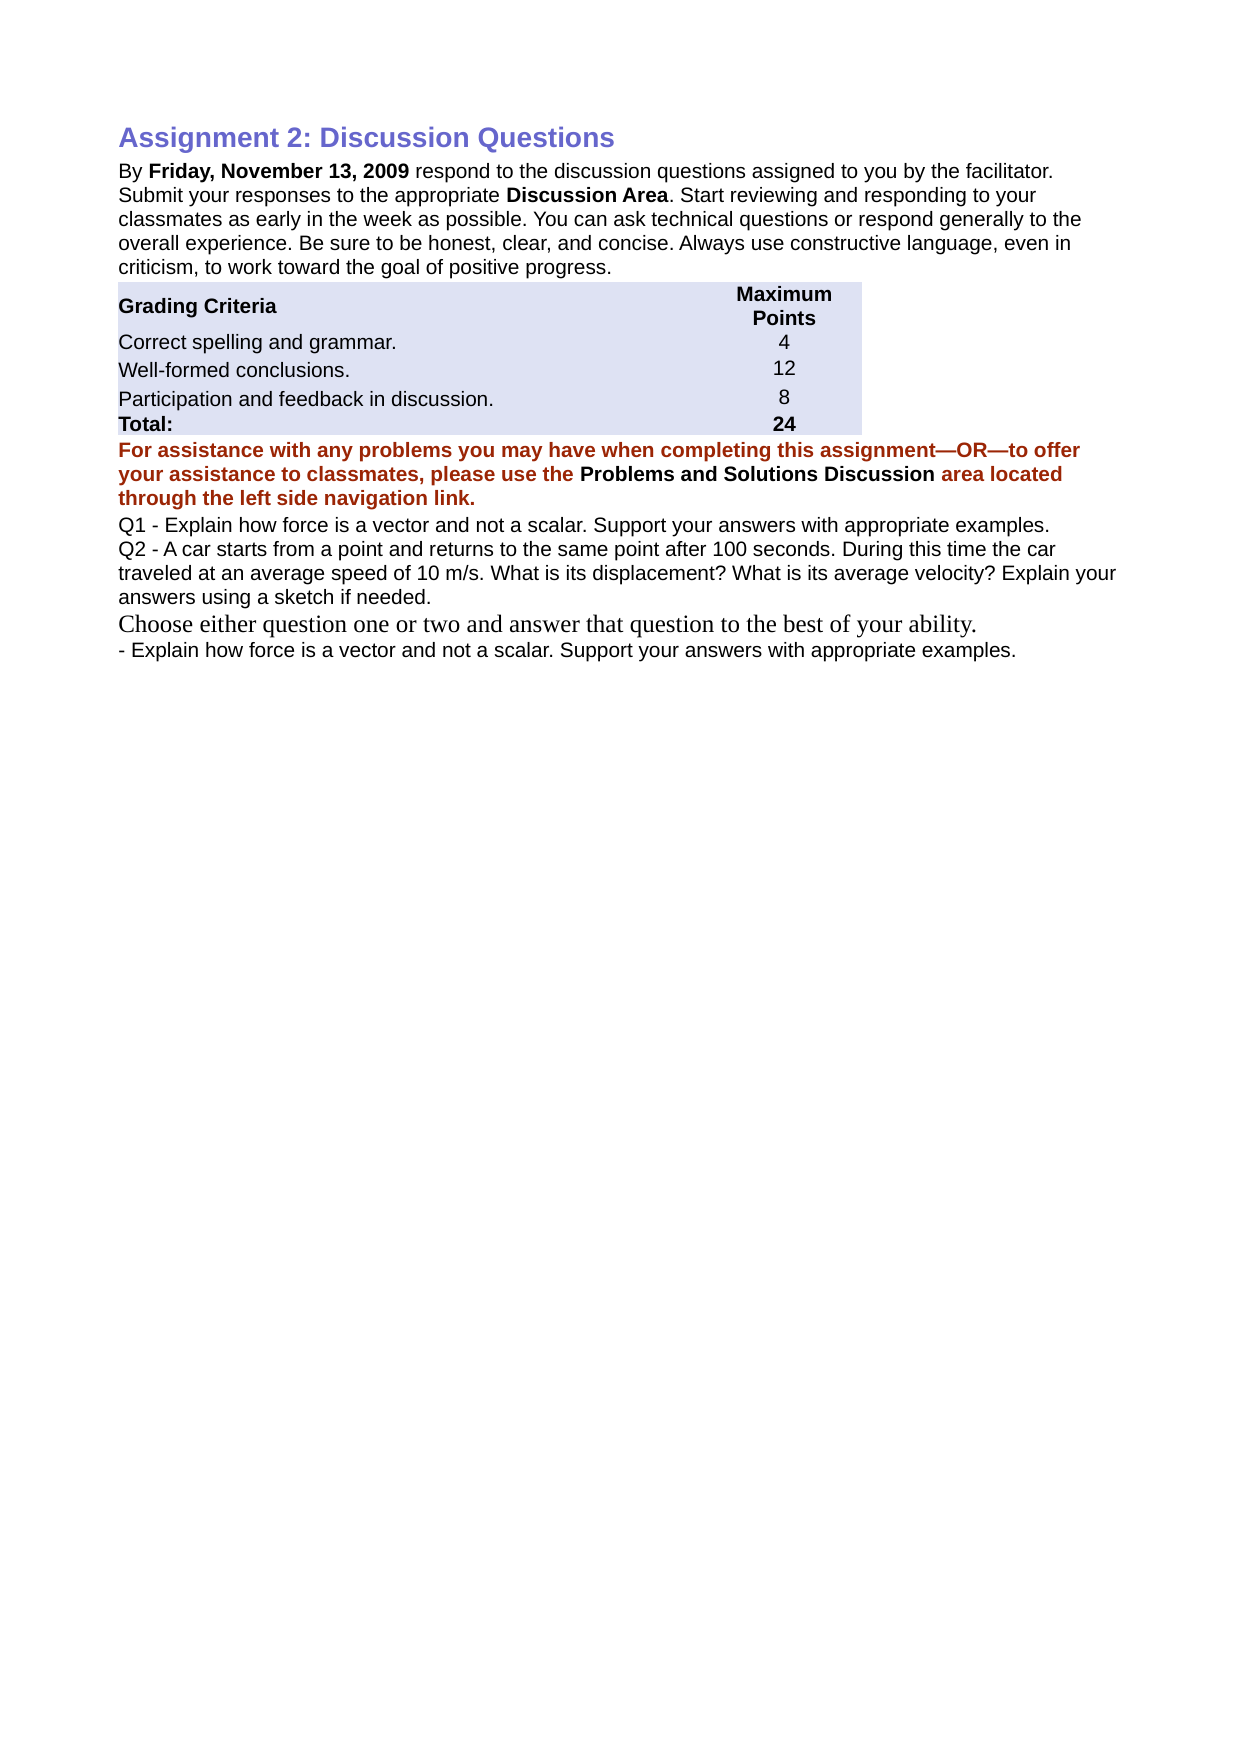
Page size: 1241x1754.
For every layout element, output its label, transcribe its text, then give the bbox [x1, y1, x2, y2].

table_cell 12 [706, 354, 862, 383]
table_cell Participation and feedback in discussion. [118, 383, 706, 411]
table_cell 24 [706, 411, 862, 435]
text Q2 - A car starts from a point and returns to the same point after 100 seconds. During this time the car traveled at an average speed of 10 m/s. What is its displacement? What is its average velocity? Explain your answers using a sketch if needed. [118, 537, 1122, 609]
text Q1 - Explain how force is a vector and not a scalar. Support your answers with appropriate examples. [118, 513, 1122, 537]
table_header Grading Criteria [118, 282, 706, 330]
table_header Maximum Points [706, 282, 862, 330]
table_cell Well-formed conclusions. [118, 354, 706, 383]
text - Explain how force is a vector and not a scalar. Support your answers with appropriate examples. [118, 638, 1122, 662]
table_cell Correct spelling and grammar. [118, 330, 706, 354]
text For assistance with any problems you may have when completing this assignment—OR—to offer your assistance to classmates, please use the Problems and Solutions Discussion area located through the left side navigation link. [118, 438, 1122, 510]
table_cell 8 [706, 383, 862, 411]
text Choose either question one or two and answer that question to the best of your ability. [118, 609, 1122, 638]
text Assignment 2: Discussion Questions [118, 121, 1122, 153]
table_cell 4 [706, 330, 862, 354]
table_cell Total: [118, 411, 706, 435]
text By Friday, November 13, 2009 respond to the discussion questions assigned to you by the facilitator. Submit your responses to the appropriate Discussion Area. Start reviewing and responding to your classmates as early in the week as possible. You can ask technical questions or respond generally to the overall experience. Be sure to be honest, clear, and concise. Always use constructive language, even in criticism, to work toward the goal of positive progress. [118, 159, 1122, 279]
